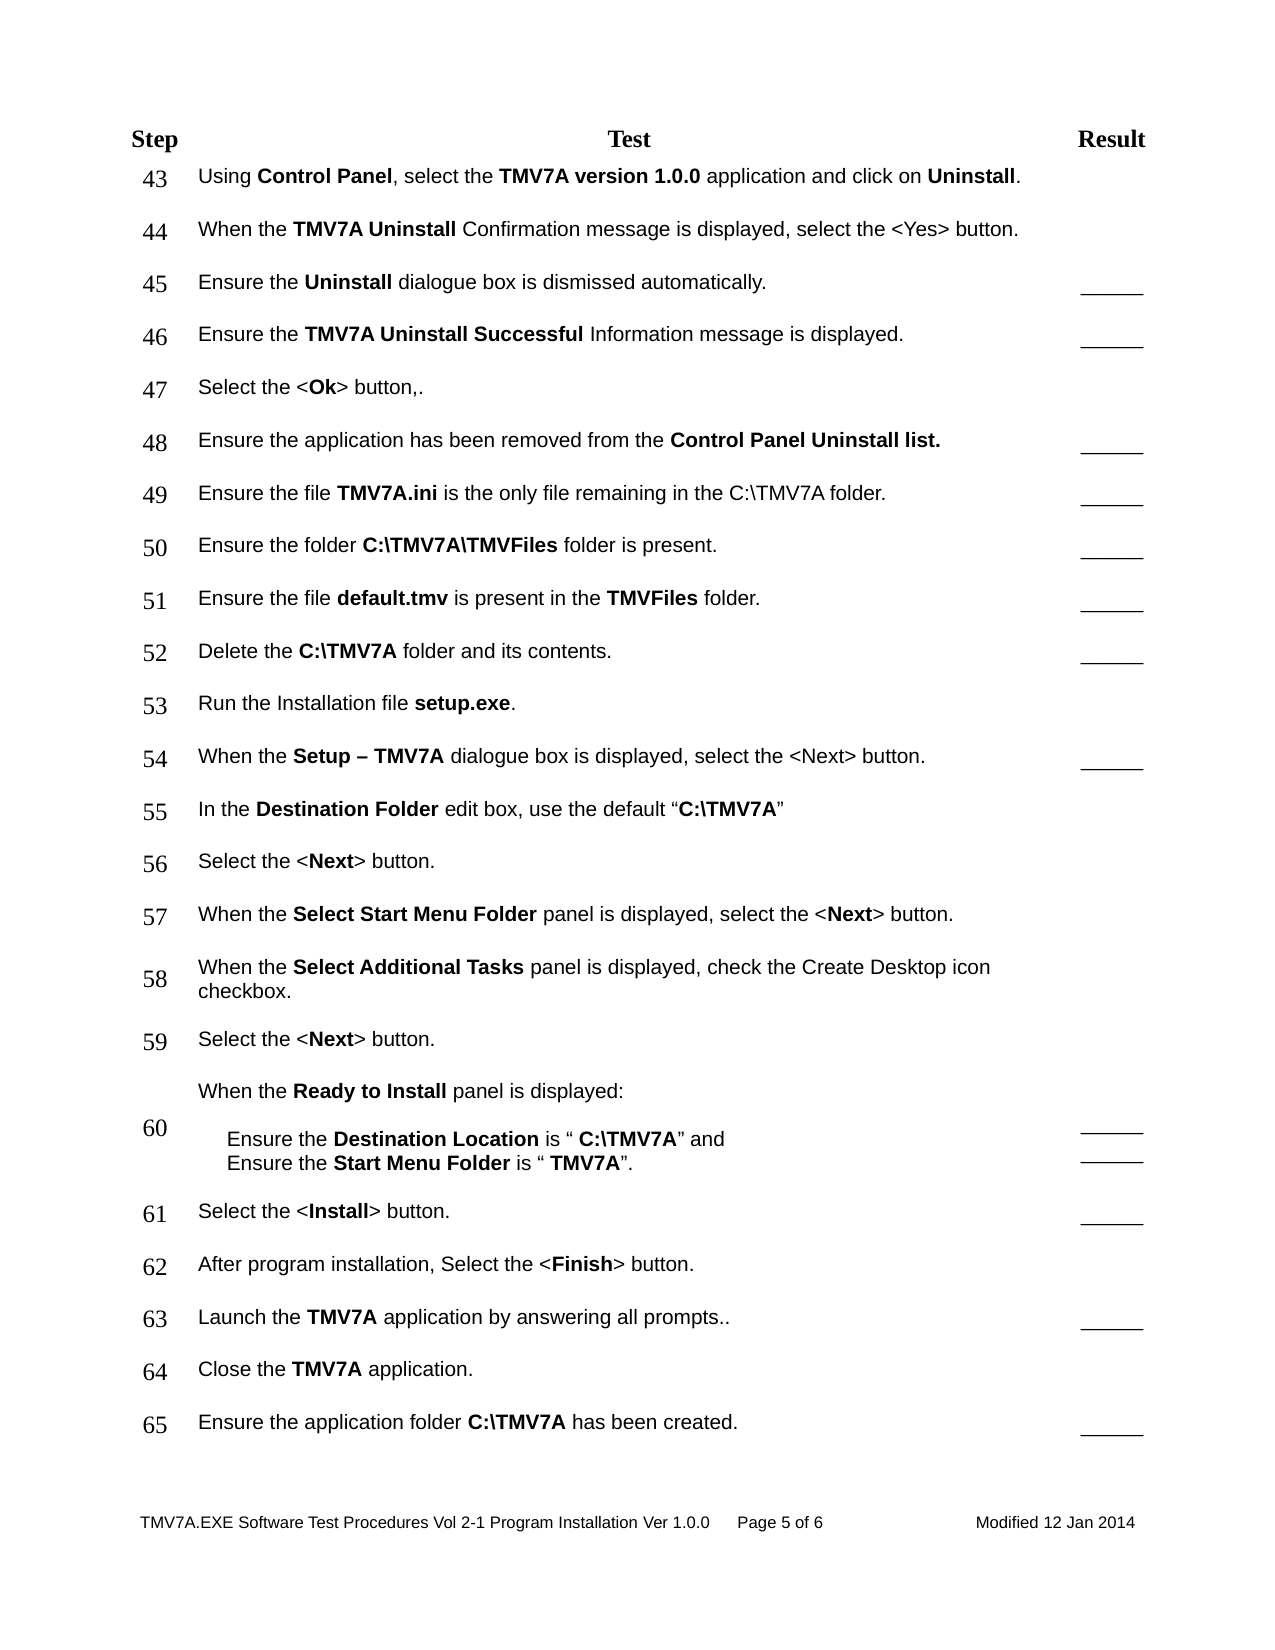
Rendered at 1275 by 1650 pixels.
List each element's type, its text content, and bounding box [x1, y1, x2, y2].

table_cell [1066, 1351, 1158, 1404]
table_cell After program installation, Select the <Finish> button. [192, 1246, 1066, 1299]
table_cell 65 [117, 1404, 192, 1457]
table_cell [1066, 369, 1158, 422]
table_cell Ensure the TMV7A Uninstall Successful Information message is displayed. [192, 316, 1066, 369]
table_cell _____ [1066, 527, 1158, 580]
table_cell [1066, 896, 1158, 949]
table_cell 57 [117, 896, 192, 949]
table_cell 44 [117, 211, 192, 264]
table_cell Ensure the file TMV7A.ini is the only file remaining in the C:\TMV7A folder. [192, 475, 1066, 527]
table_cell 61 [117, 1193, 192, 1246]
table_cell Close the TMV7A application. [192, 1351, 1066, 1404]
table_cell When the Select Additional Tasks panel is displayed, check the Create Desktop icon checkbox. [192, 949, 1066, 1021]
table_cell Delete the C:\TMV7A folder and its contents. [192, 633, 1066, 685]
table_cell In the Destination Folder edit box, use the default “C:\TMV7A” [192, 791, 1066, 843]
table_cell 55 [117, 791, 192, 843]
table_cell 51 [117, 580, 192, 633]
table_cell _____ [1066, 1193, 1158, 1246]
table_cell 56 [117, 844, 192, 896]
table_cell [1066, 685, 1158, 738]
table_header Test [192, 118, 1066, 158]
table_cell 47 [117, 369, 192, 422]
table_cell 48 [117, 422, 192, 474]
table_cell When the Setup – TMV7A dialogue box is displayed, select the <Next> button. [192, 738, 1066, 791]
table_cell 59 [117, 1021, 192, 1073]
table_cell 64 [117, 1351, 192, 1404]
table_cell When the Select Start Menu Folder panel is displayed, select the <Next> button. [192, 896, 1066, 949]
table_cell [1066, 949, 1158, 1021]
table_cell 62 [117, 1246, 192, 1299]
table_cell 53 [117, 685, 192, 738]
table_cell Ensure the folder C:\TMV7A\TMVFiles folder is present. [192, 527, 1066, 580]
table_cell 46 [117, 316, 192, 369]
table_cell Select the <Ok> button,. [192, 369, 1066, 422]
table_cell 50 [117, 527, 192, 580]
table_cell Ensure the application folder C:\TMV7A has been created. [192, 1404, 1066, 1457]
table_cell 58 [117, 949, 192, 1021]
table_header Result [1066, 118, 1158, 158]
table_cell 60 [117, 1074, 192, 1193]
table_cell _____ [1066, 264, 1158, 316]
table_cell Launch the TMV7A application by answering all prompts.. [192, 1299, 1066, 1351]
table_cell When the TMV7A Uninstall Confirmation message is displayed, select the <Yes> button. [192, 211, 1066, 264]
table_cell _____ [1066, 422, 1158, 474]
table_cell 49 [117, 475, 192, 527]
table_cell [1066, 158, 1158, 211]
table_cell 43 [117, 158, 192, 211]
table_cell Select the <Next> button. [192, 844, 1066, 896]
table_cell 54 [117, 738, 192, 791]
table_cell _____ [1066, 1404, 1158, 1457]
table_cell Using Control Panel, select the TMV7A version 1.0.0 application and click on Uninstall. [192, 158, 1066, 211]
table_cell [1066, 1246, 1158, 1299]
table_cell Ensure the Uninstall dialogue box is dismissed automatically. [192, 264, 1066, 316]
table_cell _____ [1066, 475, 1158, 527]
table_cell [1066, 844, 1158, 896]
table_cell [1066, 211, 1158, 264]
table_cell Select the <Next> button. [192, 1021, 1066, 1073]
table_cell Select the <Install> button. [192, 1193, 1066, 1246]
table_cell 45 [117, 264, 192, 316]
table_cell 63 [117, 1299, 192, 1351]
table_cell _____ [1066, 738, 1158, 791]
table_cell _____ [1066, 580, 1158, 633]
table_cell [1066, 1021, 1158, 1073]
table_cell Run the Installation file setup.exe. [192, 685, 1066, 738]
table_cell [1066, 791, 1158, 843]
table_cell _____ [1066, 316, 1158, 369]
table_cell 52 [117, 633, 192, 685]
table_cell _____ [1066, 633, 1158, 685]
table_cell _____ _____ [1066, 1074, 1158, 1193]
table_cell _____ [1066, 1299, 1158, 1351]
table_cell Ensure the application has been removed from the Control Panel Uninstall list. [192, 422, 1066, 474]
table_header Step [117, 118, 192, 158]
table_cell Ensure the file default.tmv is present in the TMVFiles folder. [192, 580, 1066, 633]
table_cell When the Ready to Install panel is displayed: Ensure the Destination Location is “ C:\TMV7A” and Ensure the Start Menu Folder is “ TMV7A”. [192, 1074, 1066, 1193]
